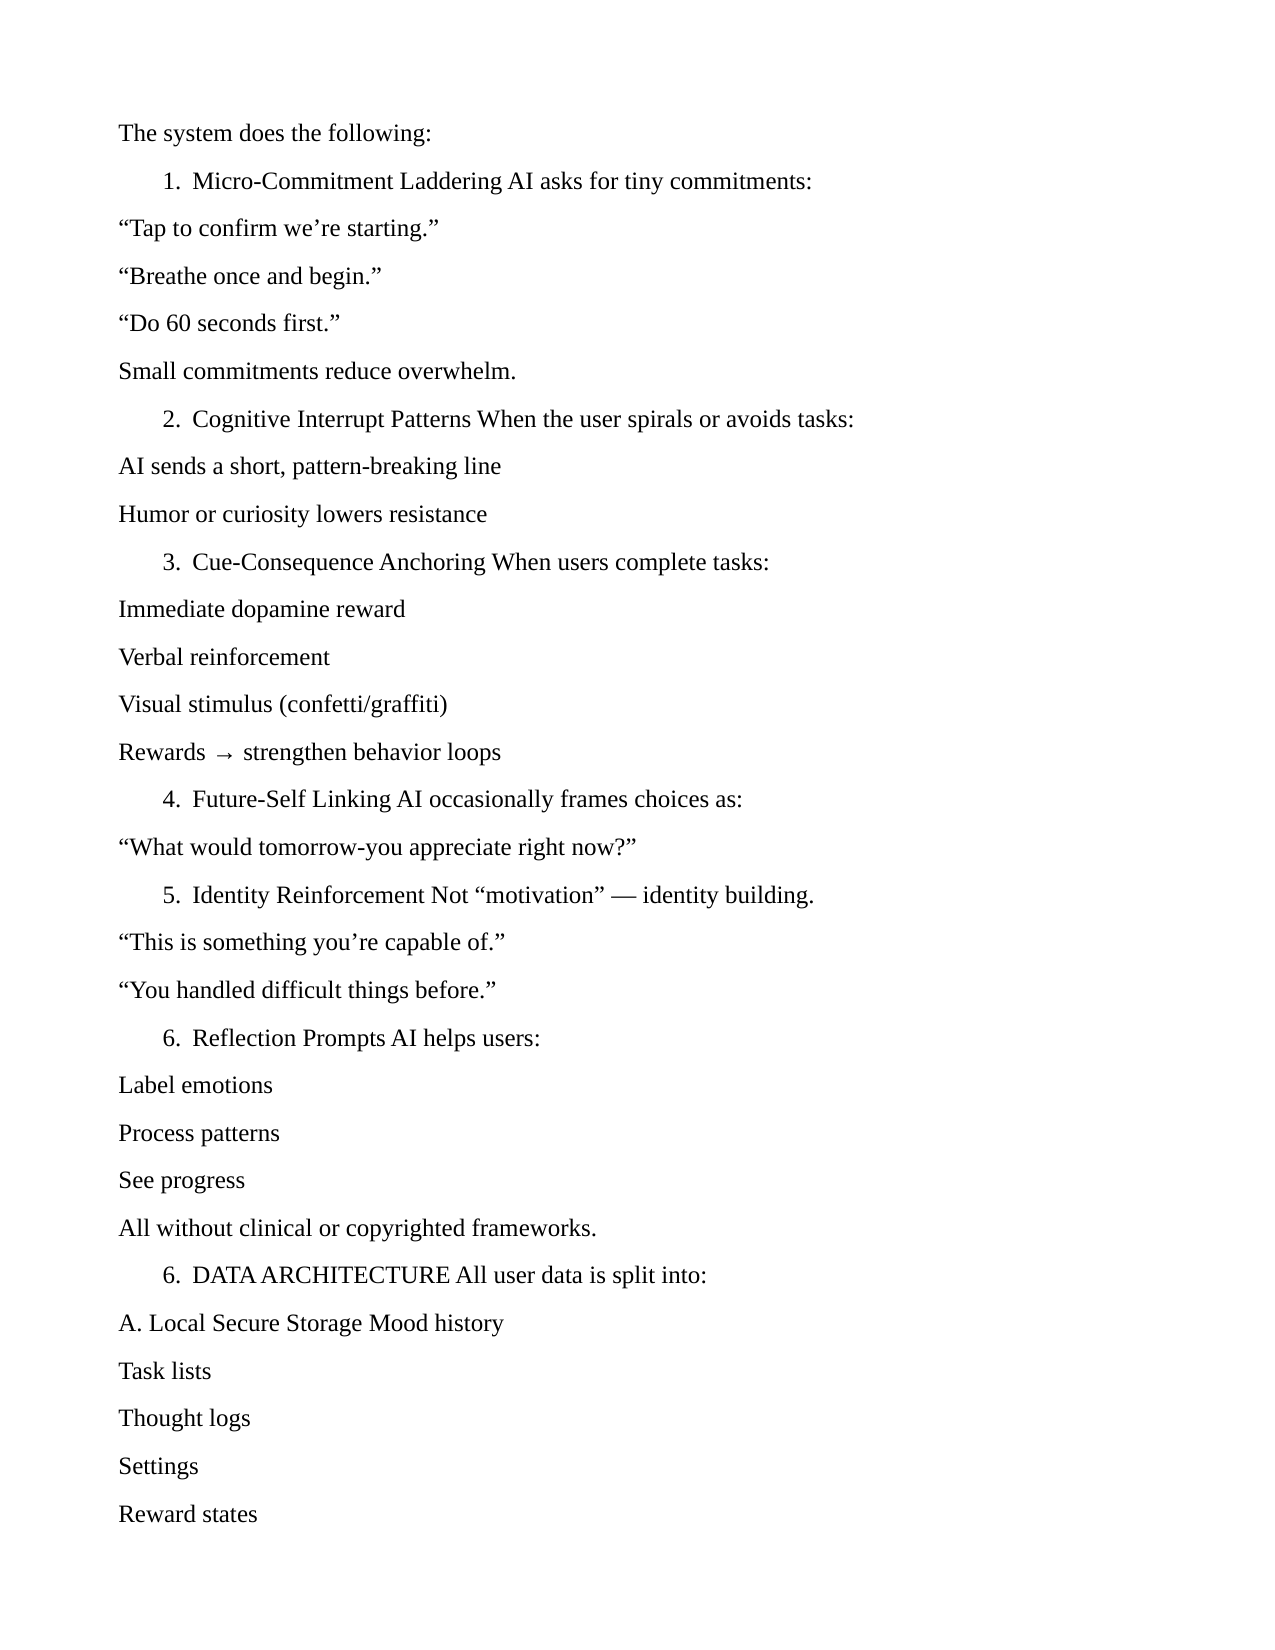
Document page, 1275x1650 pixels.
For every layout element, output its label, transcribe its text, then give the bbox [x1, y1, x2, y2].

text Reward states [118, 1499, 1157, 1527]
text “What would tomorrow-you appreciate right now?” [118, 832, 1157, 861]
text “This is something you’re capable of.” [118, 927, 1157, 956]
text Task lists [118, 1356, 1157, 1384]
list Cognitive Interrupt Patterns When the user spirals or avoids tasks: [162, 404, 1157, 432]
text Verbal reinforcement [118, 642, 1157, 671]
text Settings [118, 1451, 1157, 1480]
text “Tap to confirm we’re starting.” [118, 213, 1157, 242]
text Rewards → strengthen behavior loops [118, 737, 1157, 766]
list Identity Reinforcement Not “motivation” — identity building. [162, 880, 1157, 908]
text Immediate dopamine reward [118, 594, 1157, 623]
text “You handled difficult things before.” [118, 975, 1157, 1004]
list Reflection Prompts AI helps users: [162, 1023, 1157, 1051]
text Label emotions [118, 1070, 1157, 1099]
text Humor or curiosity lowers resistance [118, 499, 1157, 528]
list Future-Self Linking AI occasionally frames choices as: [162, 784, 1157, 813]
text “Do 60 seconds first.” [118, 308, 1157, 337]
text All without clinical or copyrighted frameworks. [118, 1213, 1157, 1242]
text Thought logs [118, 1403, 1157, 1432]
text Small commitments reduce overwhelm. [118, 356, 1157, 385]
text Visual stimulus (confetti/graffiti) [118, 689, 1157, 718]
list Cue-Consequence Anchoring When users complete tasks: [162, 547, 1157, 575]
text A. Local Secure Storage Mood history [118, 1308, 1157, 1337]
text AI sends a short, pattern-breaking line [118, 451, 1157, 480]
list DATA ARCHITECTURE All user data is split into: [162, 1261, 1157, 1289]
text See progress [118, 1165, 1157, 1194]
text Process patterns [118, 1118, 1157, 1147]
text “Breathe once and begin.” [118, 261, 1157, 290]
text The system does the following: [118, 118, 1157, 147]
list Micro-Commitment Laddering AI asks for tiny commitments: [162, 166, 1157, 194]
